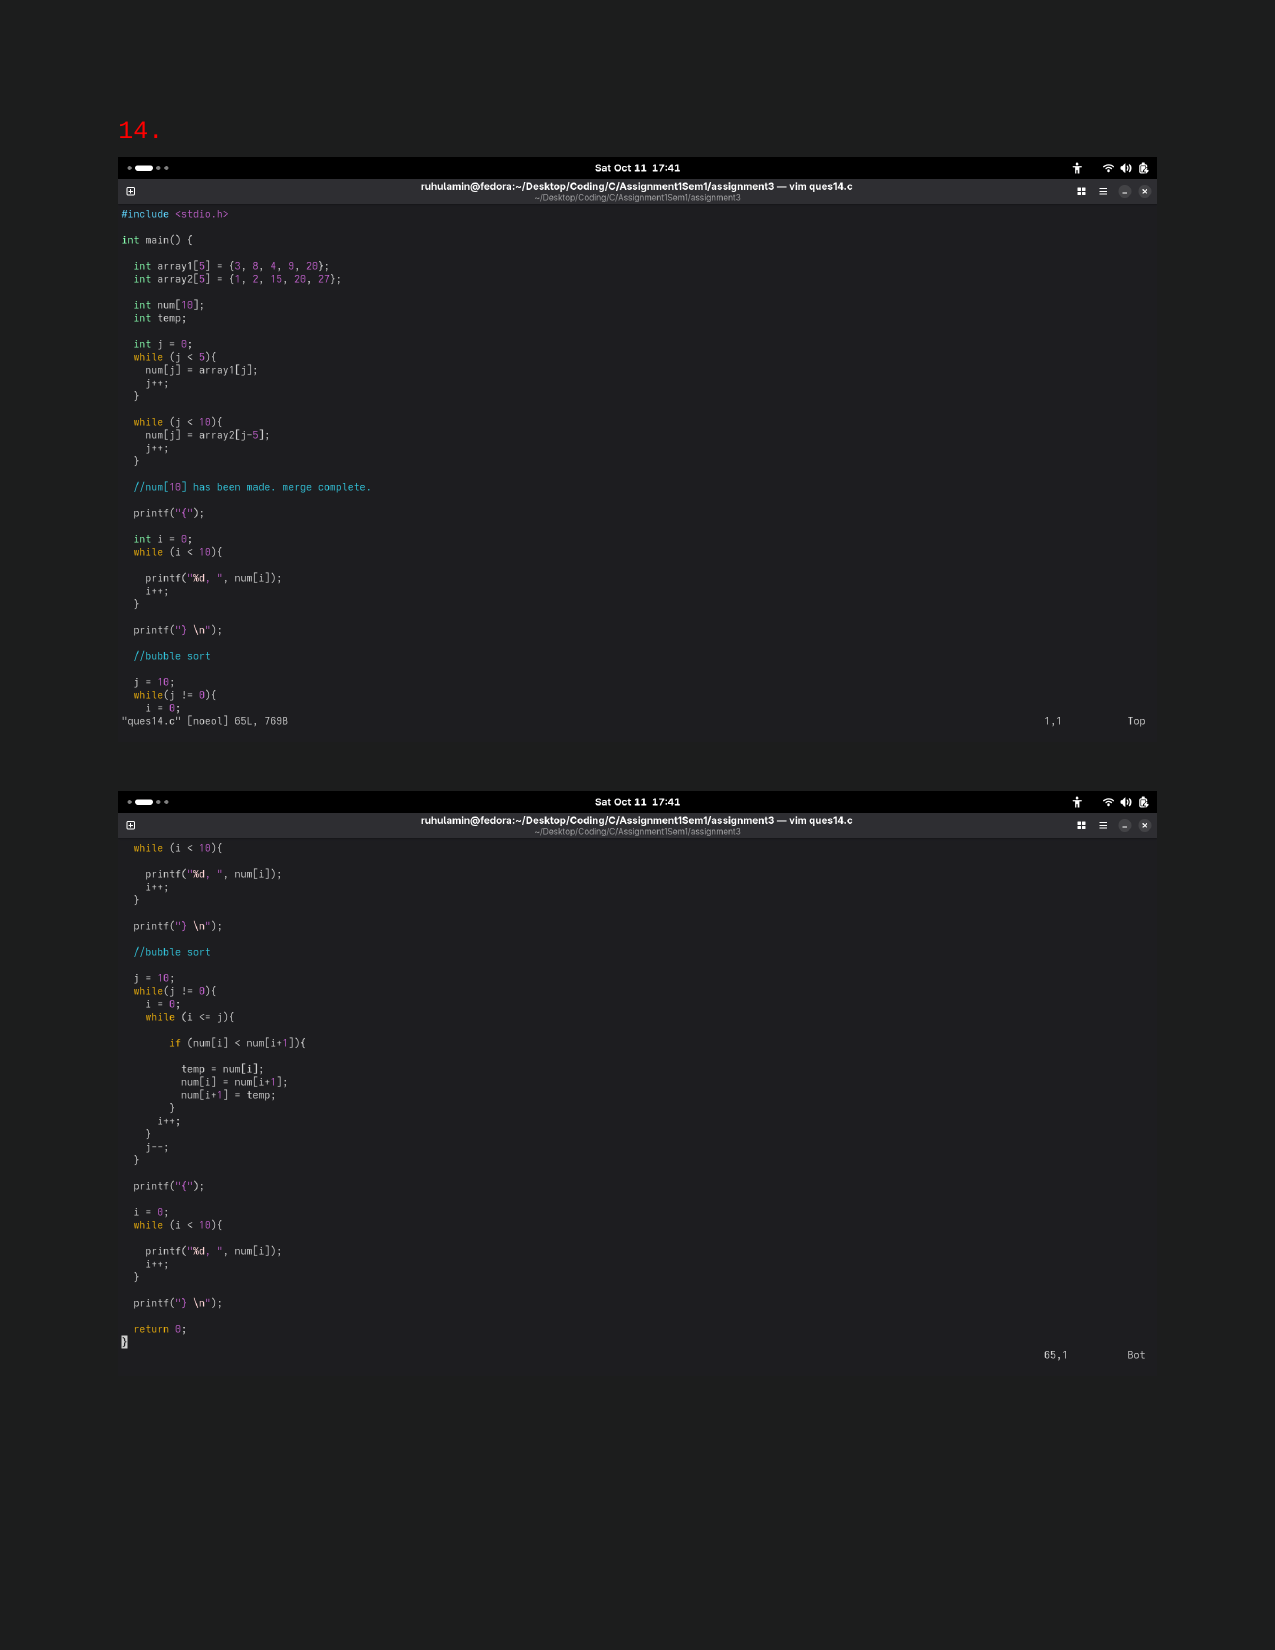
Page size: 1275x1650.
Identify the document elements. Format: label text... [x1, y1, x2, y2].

picture [118, 791, 1157, 1376]
text 14. [118, 118, 1157, 146]
picture [118, 157, 1157, 742]
